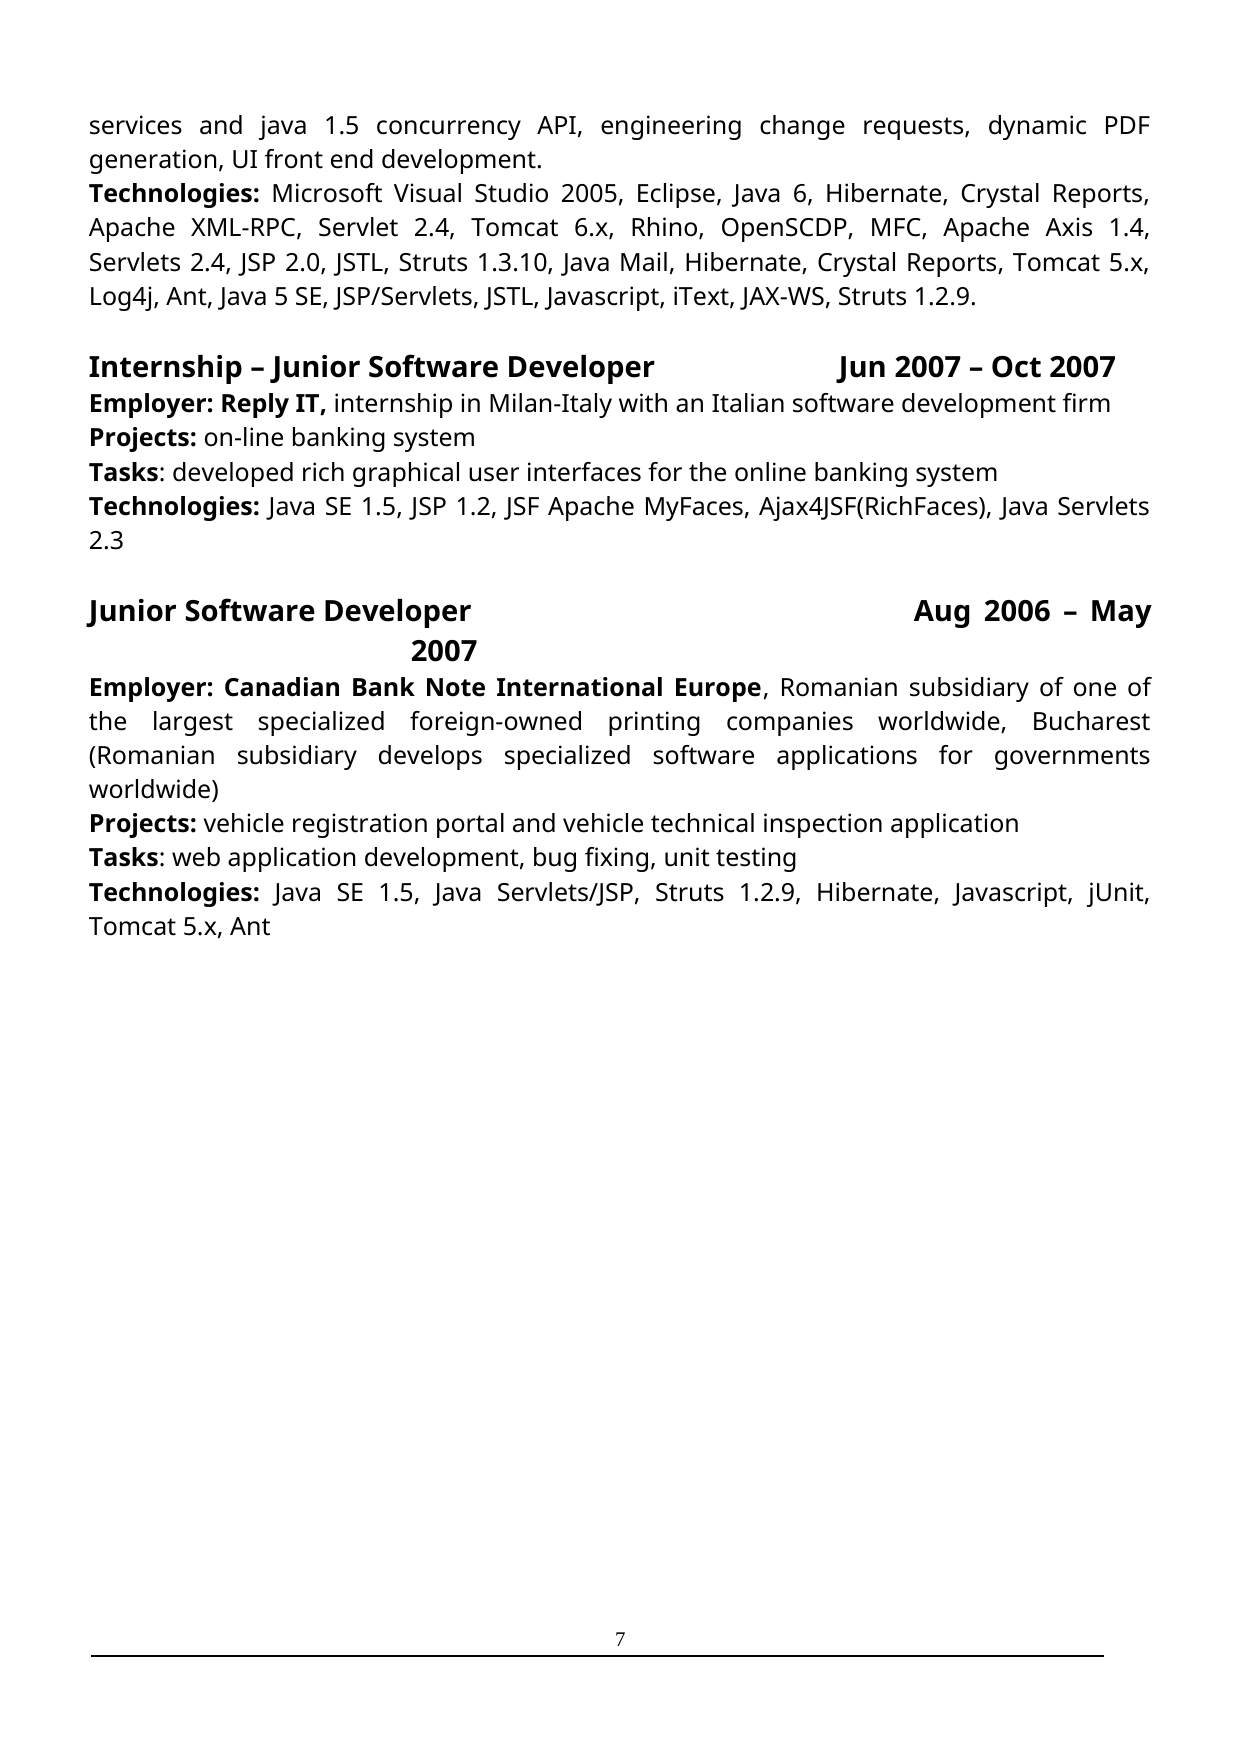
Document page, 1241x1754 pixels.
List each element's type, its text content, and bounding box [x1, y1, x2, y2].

text Employer: Reply IT, internship in Milan-Italy with an Italian software development firm [89, 386, 1152, 420]
text Internship – Junior Software Developer Jun 2007 – Oct 2007 [89, 346, 1152, 386]
text Tasks: web application development, bug fixing, unit testing [89, 840, 1152, 874]
text Tasks: developed rich graphical user interfaces for the online banking system [89, 454, 1152, 488]
text Projects: vehicle registration portal and vehicle technical inspection application [89, 806, 1152, 840]
text Technologies: Microsoft Visual Studio 2005, Eclipse, Java 6, Hibernate, Crystal Reports, Apache XML-RPC, Servlet 2.4, Tomcat 6.x, Rhino, OpenSCDP, MFC, Apache Axis 1.4, Servlets 2.4, JSP 2.0, JSTL, Struts 1.3.10, Java Mail, Hibernate, Crystal Reports, Tomcat 5.x, Log4j, Ant, Java 5 SE, JSP/Servlets, JSTL, Javascript, iText, JAX-WS, Struts 1.2.9. [89, 176, 1152, 312]
text Technologies: Java SE 1.5, JSP 1.2, JSF Apache MyFaces, Ajax4JSF(RichFaces), Java Servlets 2.3 [89, 488, 1152, 556]
text Technologies: Java SE 1.5, Java Servlets/JSP, Struts 1.2.9, Hibernate, Javascript, jUnit, Tomcat 5.x, Ant [89, 874, 1152, 942]
text Junior Software Developer Aug 2006 – May 2007 [89, 590, 1152, 670]
text services and java 1.5 concurrency API, engineering change requests, dynamic PDF generation, UI front end development. [89, 108, 1152, 176]
text Projects: on-line banking system [89, 420, 1152, 454]
text Employer: Canadian Bank Note International Europe, Romanian subsidiary of one of the largest specialized foreign-owned printing companies worldwide, Bucharest (Romanian subsidiary develops specialized software applications for governments worldwide) [89, 670, 1152, 806]
